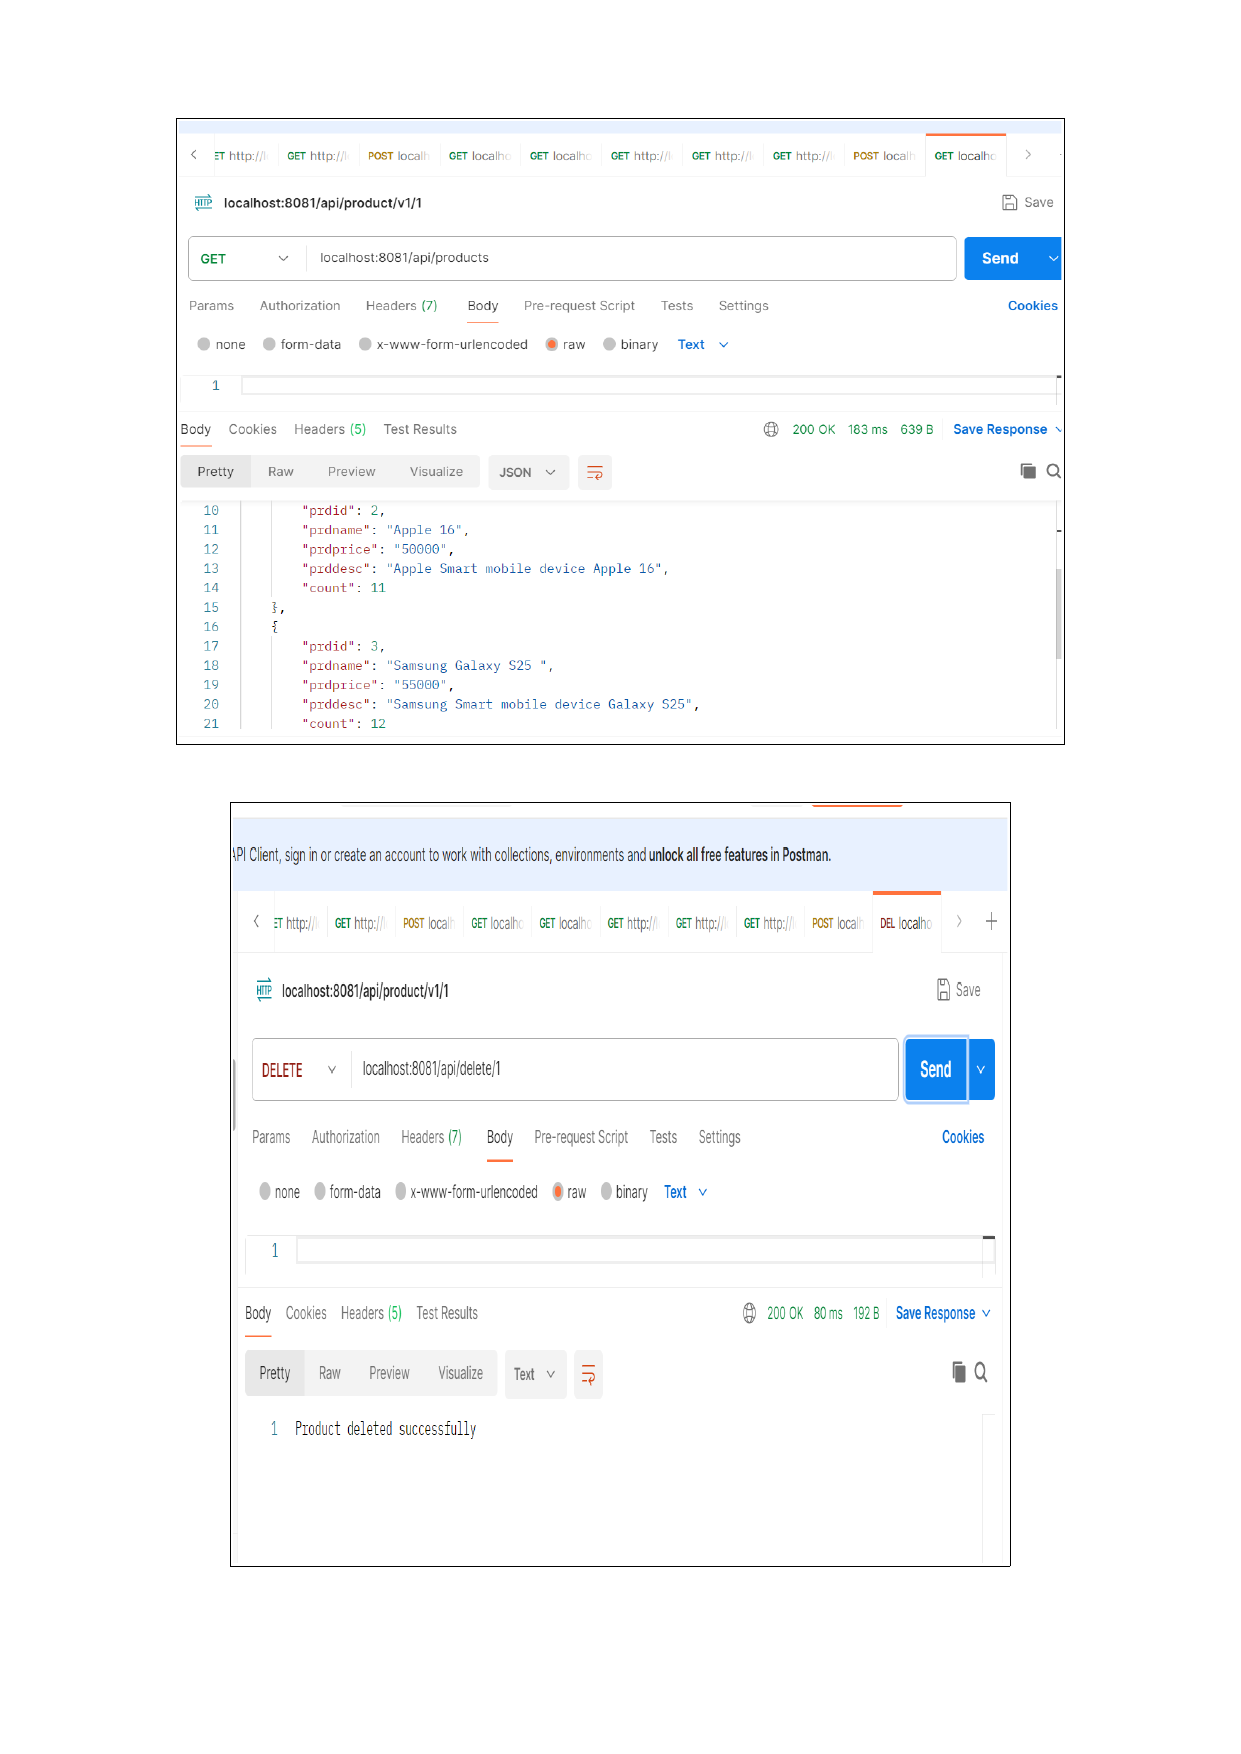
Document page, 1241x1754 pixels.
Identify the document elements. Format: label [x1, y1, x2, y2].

picture [178, 121, 1062, 742]
picture [233, 805, 1008, 1563]
